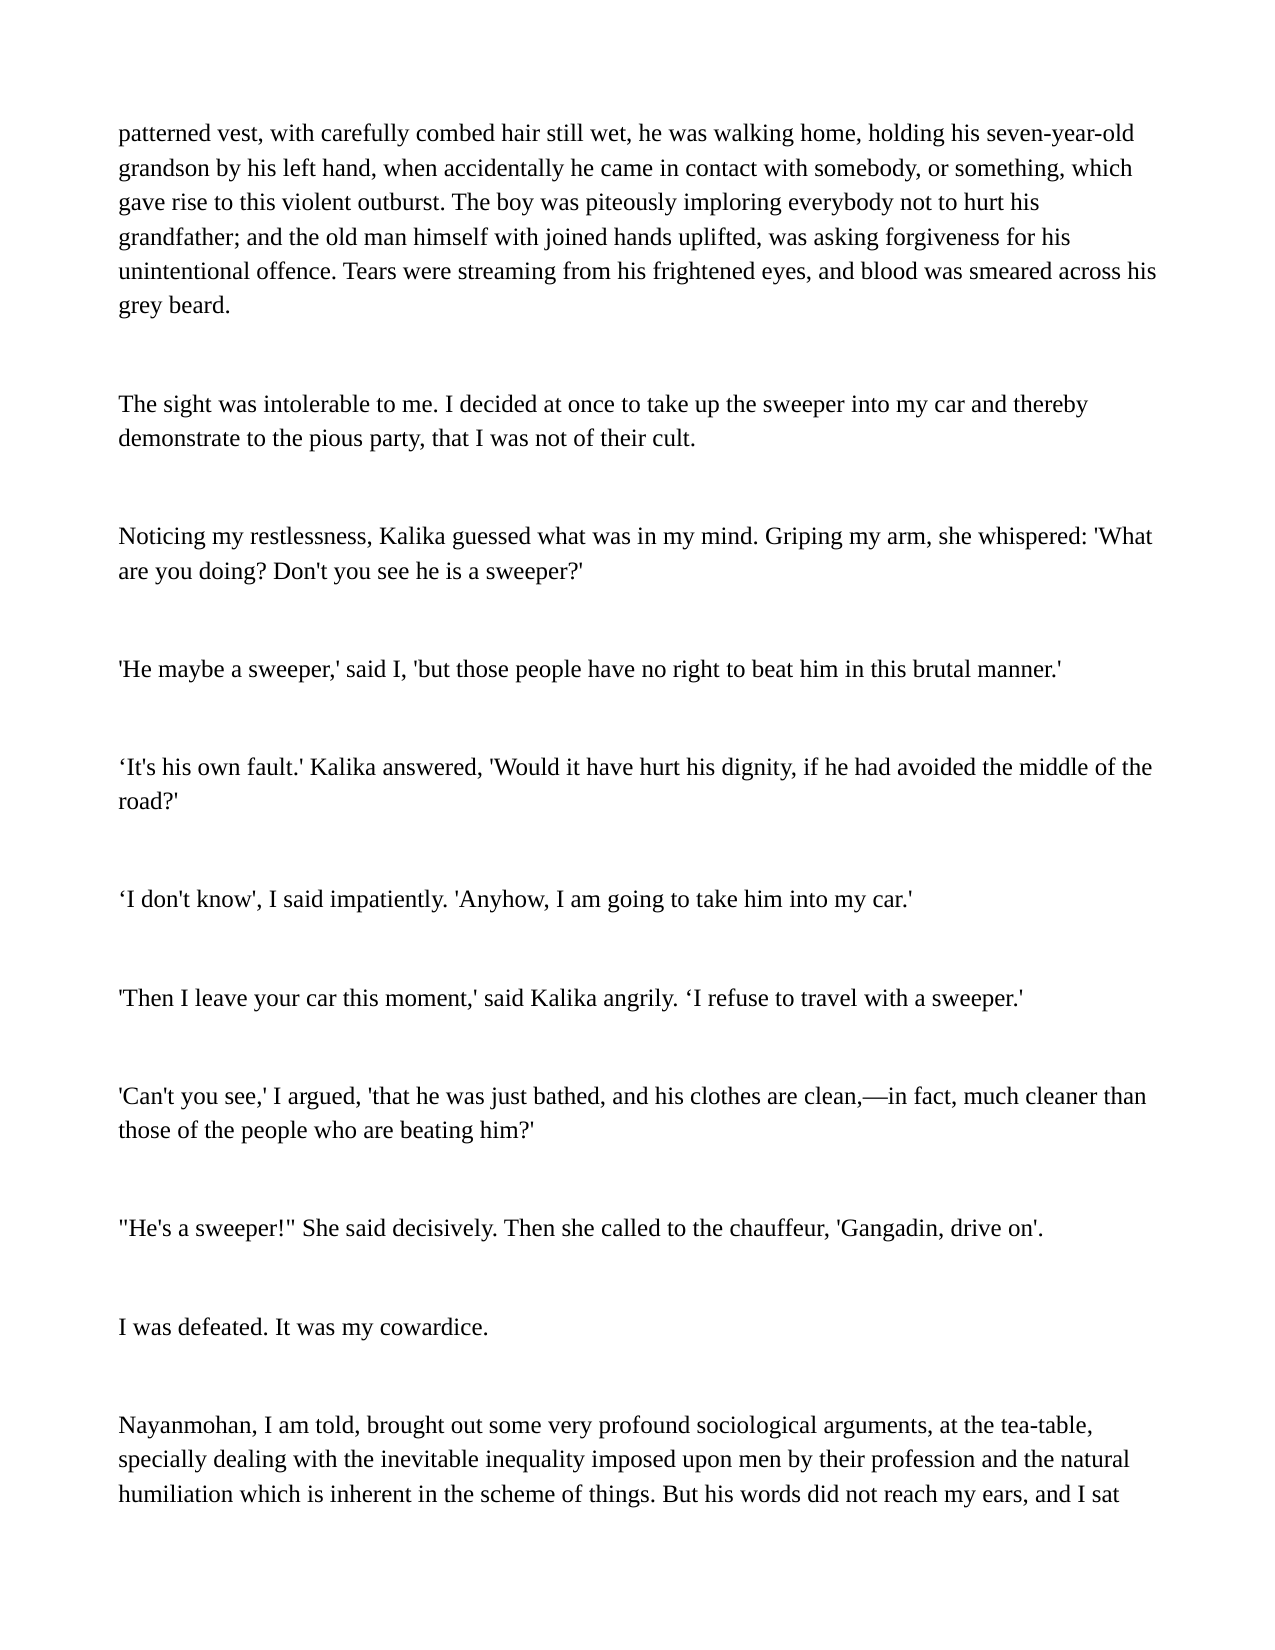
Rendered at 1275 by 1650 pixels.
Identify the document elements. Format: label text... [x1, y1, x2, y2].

text Noticing my restlessness, Kalika guessed what was in my mind. Griping my arm, she whispered: 'What are you doing? Don't you see he is a sweeper?' [118, 521, 1157, 584]
text I was defeated. It was my cowardice. [118, 1312, 1157, 1340]
text ‘It's his own fault.' Kalika answered, 'Would it have hurt his dignity, if he had avoided the middle of the road?' [118, 752, 1157, 815]
text 'He maybe a sweeper,' said I, 'but those people have no right to beat him in this brutal manner.' [118, 654, 1157, 683]
text 'Then I leave your car this moment,' said Kalika angrily. ‘I refuse to travel with a sweeper.' [118, 983, 1157, 1011]
text "He's a sweeper!" She said decisively. Then she called to the chauffeur, 'Gangadin, drive on'. [118, 1213, 1157, 1242]
text The sight was intolerable to me. I decided at once to take up the sweeper into my car and thereby demonstrate to the pious party, that I was not of their cult. [118, 389, 1157, 452]
text Nayanmohan, I am told, brought out some very profound sociological arguments, at the tea-table, specially dealing with the inevitable inequality imposed upon men by their profession and the natural humiliation which is inherent in the scheme of things. But his words did not reach my ears, and I sat [118, 1410, 1157, 1507]
text patterned vest, with carefully combed hair still wet, he was walking home, holding his seven-year-old grandson by his left hand, when accidentally he came in contact with somebody, or something, which gave rise to this violent outburst. The boy was piteously imploring everybody not to hurt his grandfather; and the old man himself with joined hands uplifted, was asking forgiveness for his unintentional offence. Tears were streaming from his frightened eyes, and blood was smeared across his grey beard. [118, 118, 1157, 319]
text ‘I don't know', I said impatiently. 'Anyhow, I am going to take him into my car.' [118, 884, 1157, 913]
text 'Can't you see,' I argued, 'that he was just bathed, and his clothes are clean,—in fact, much cleaner than those of the people who are beating him?' [118, 1081, 1157, 1144]
